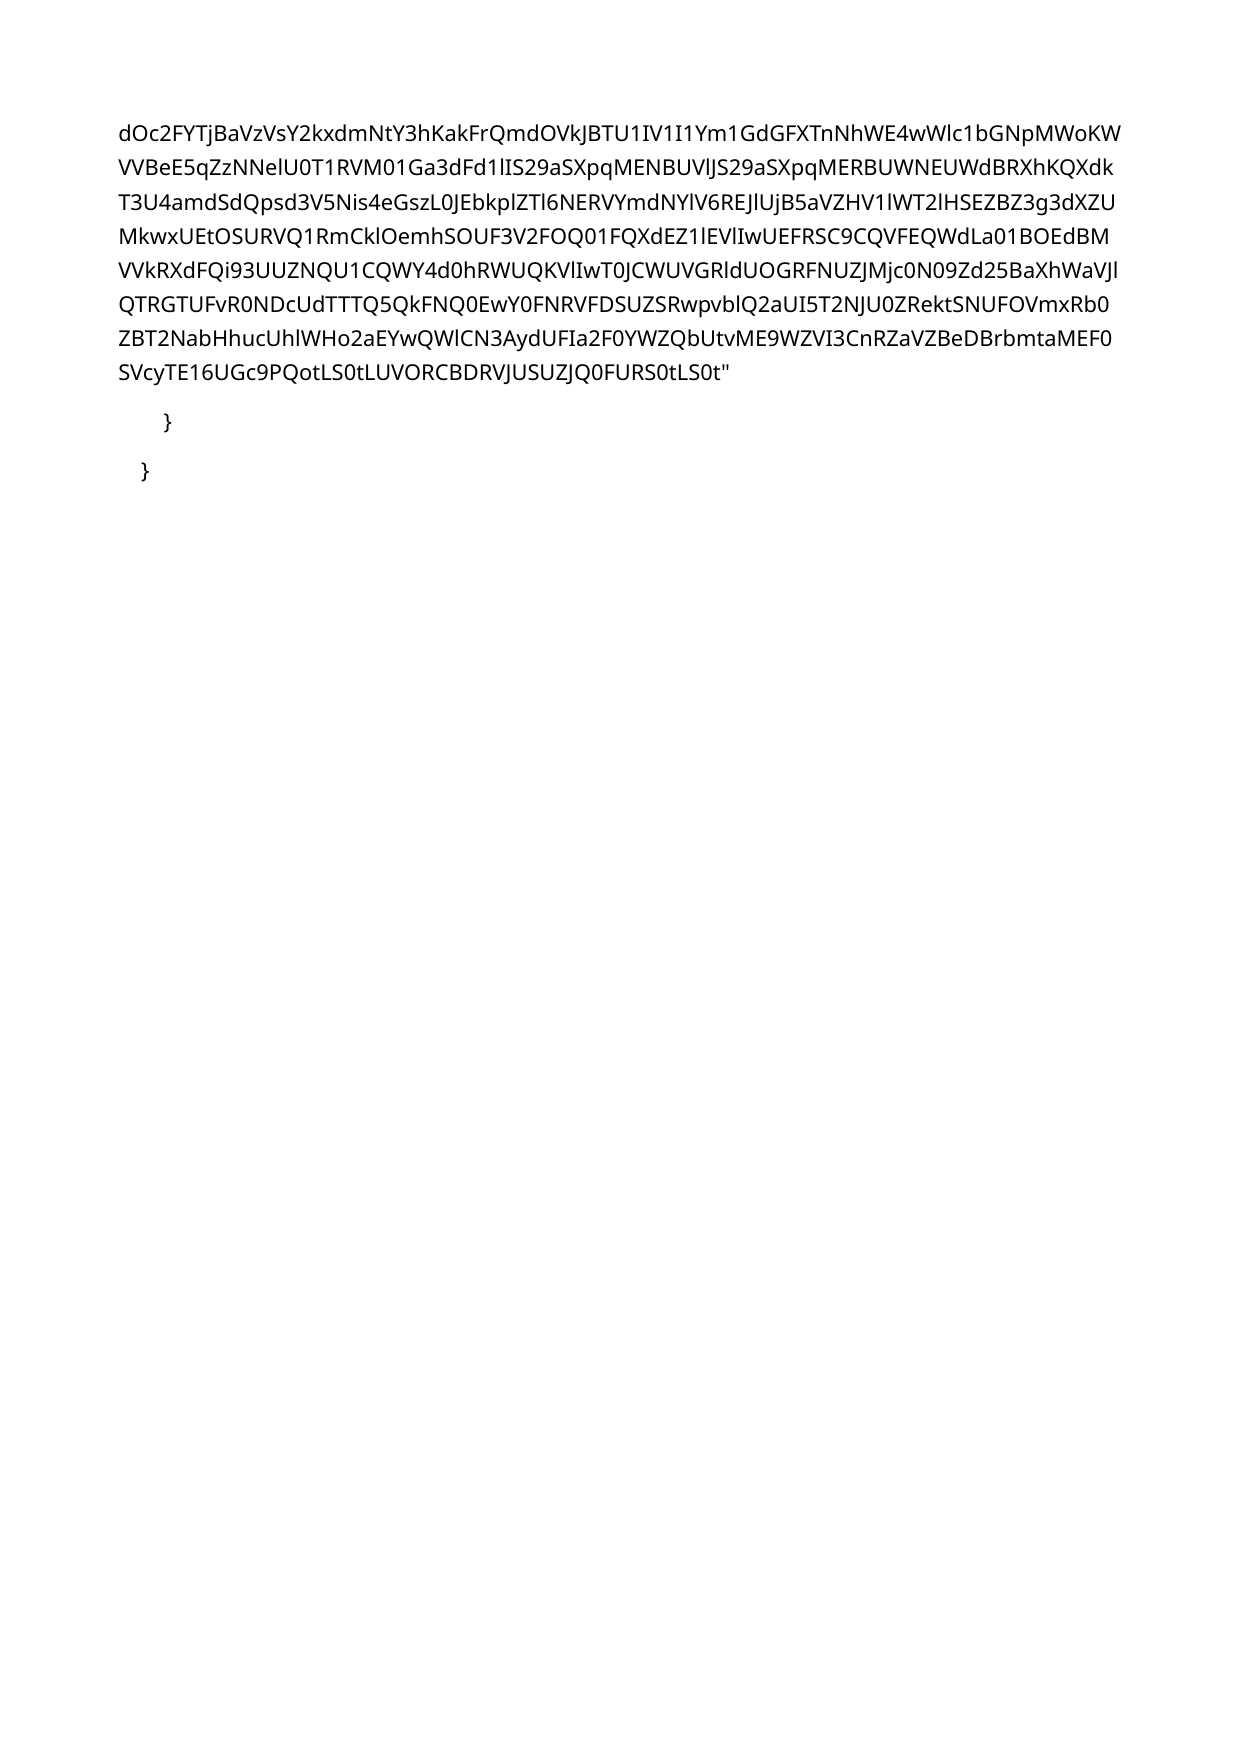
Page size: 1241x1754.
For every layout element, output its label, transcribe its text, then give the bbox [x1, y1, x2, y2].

text } [118, 406, 1122, 436]
text dOc2FYTjBaVzVsY2kxdmNtY3hKakFrQmdOVkJBTU1IV1I1Ym1GdGFXTnNhWE4wWlc1bGNpMWoKWVVBeE5qZzNNelU0T1RVM01Ga3dFd1lIS29aSXpqMENBUVlJS29aSXpqMERBUWNEUWdBRXhKQXdkT3U4amdSdQpsd3V5Nis4eGszL0JEbkplZTl6NERVYmdNYlV6REJlUjB5aVZHV1lWT2lHSEZBZ3g3dXZUMkwxUEtOSURVQ1RmCklOemhSOUF3V2FOQ01FQXdEZ1lEVlIwUEFRSC9CQVFEQWdLa01BOEdBMVVkRXdFQi93UUZNQU1CQWY4d0hRWUQKVlIwT0JCWUVGRldUOGRFNUZJMjc0N09Zd25BaXhWaVJlQTRGTUFvR0NDcUdTTTQ5QkFNQ0EwY0FNRVFDSUZSRwpvblQ2aUI5T2NJU0ZRektSNUFOVmxRb0ZBT2NabHhucUhlWHo2aEYwQWlCN3AydUFIa2F0YWZQbUtvME9WZVI3CnRZaVZBeDBrbmtaMEF0SVcyTE16UGc9PQotLS0tLUVORCBDRVJUSUZJQ0FURS0tLS0t" [118, 118, 1122, 387]
text } [118, 455, 1122, 484]
